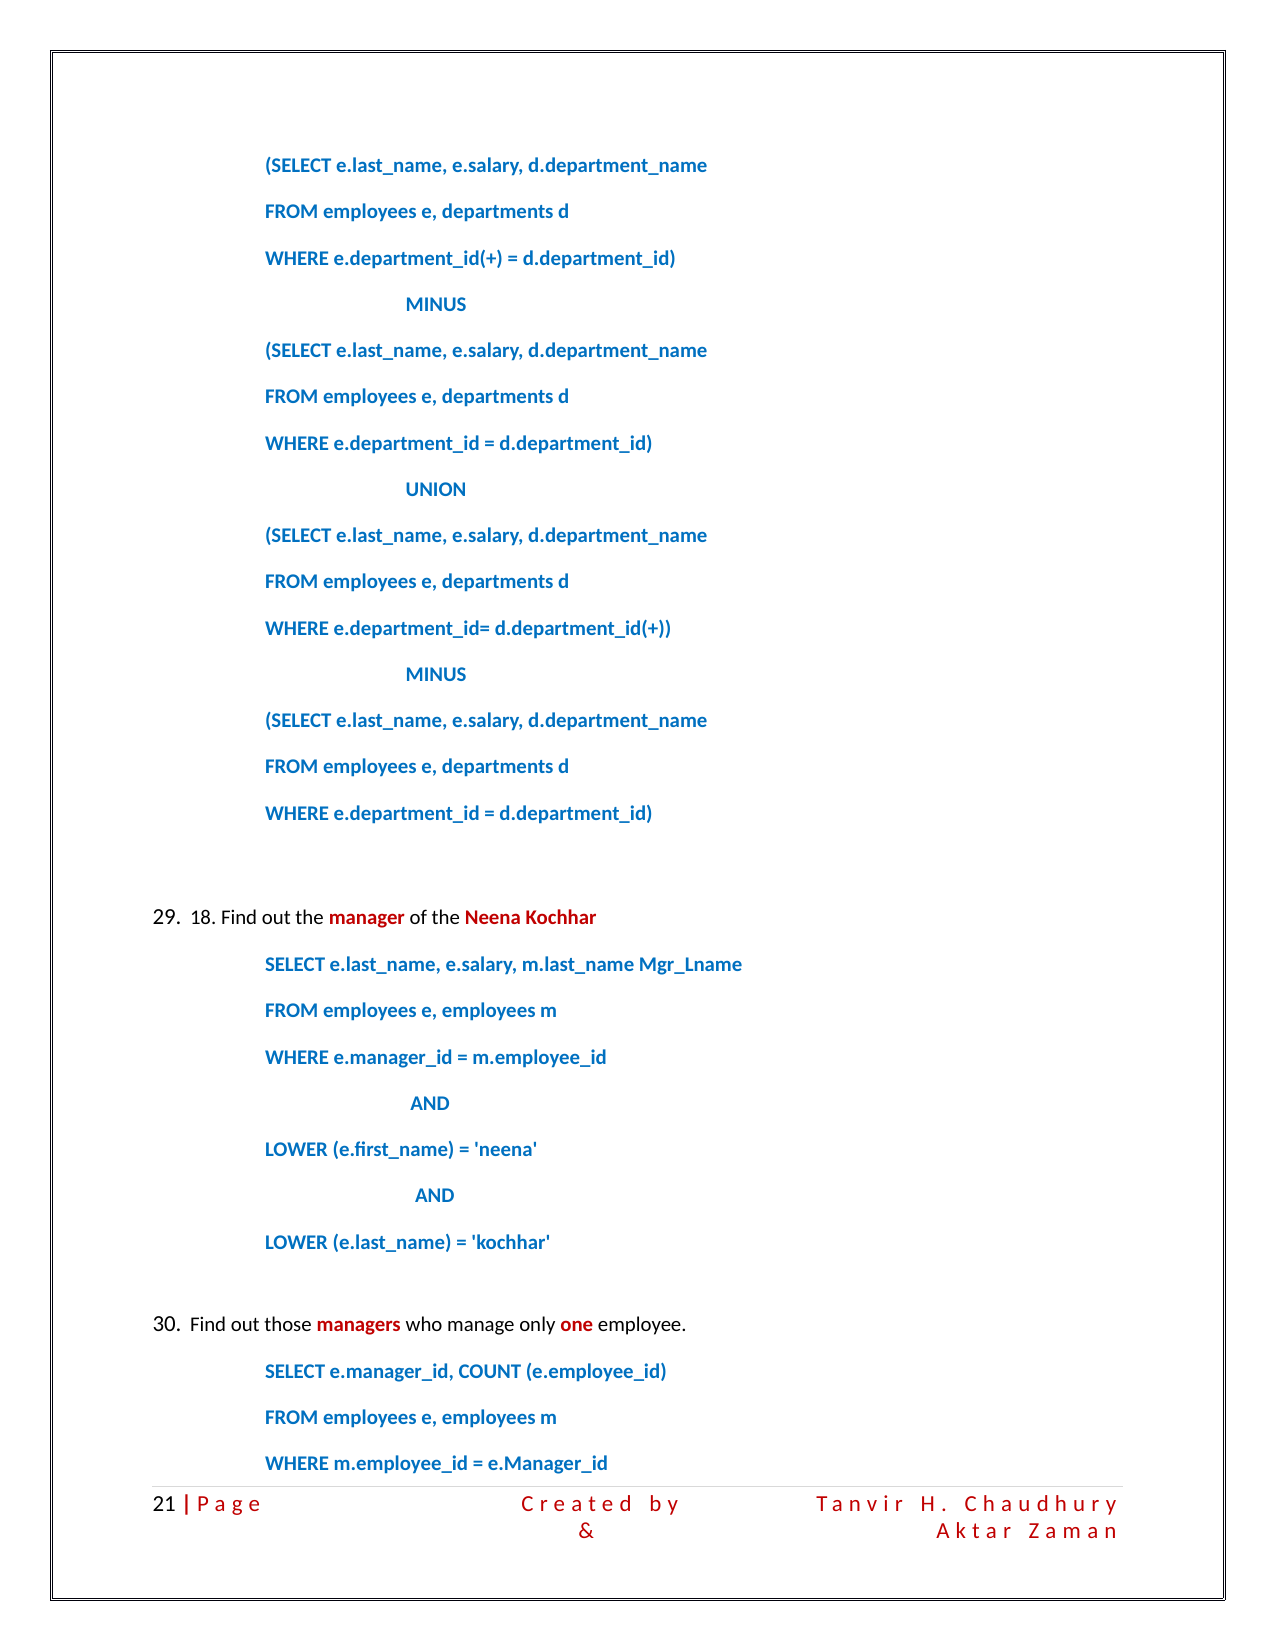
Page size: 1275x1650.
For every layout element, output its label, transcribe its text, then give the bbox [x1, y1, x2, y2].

text WHERE e.manager_id = m.employee_id [265, 1044, 1123, 1069]
text FROM employees e, employees m [265, 998, 1123, 1023]
text WHERE e.department_id = d.department_id) [265, 430, 1123, 455]
text FROM employees e, employees m [265, 1404, 1123, 1430]
text FROM employees e, departments d [265, 568, 1123, 594]
text SELECT e.last_name, e.salary, m.last_name Mgr_Lname [265, 951, 1123, 977]
text UNION [265, 476, 1123, 501]
text WHERE e.department_id= d.department_id(+)) [265, 615, 1123, 640]
text WHERE m.employee_id = e.Manager_id [265, 1451, 1123, 1476]
text (SELECT e.last_name, e.salary, d.department_name [265, 522, 1123, 548]
text MINUS [265, 661, 1123, 686]
text (SELECT e.last_name, e.salary, d.department_name [265, 707, 1123, 733]
text LOWER (e.last_name) = 'kochhar' [265, 1229, 1123, 1254]
text AND [265, 1090, 1123, 1116]
text MINUS [265, 291, 1123, 316]
text WHERE e.department_id = d.department_id) [265, 800, 1123, 825]
text FROM employees e, departments d [265, 753, 1123, 779]
text (SELECT e.last_name, e.salary, d.department_name [265, 152, 1123, 178]
list 18. Find out the manager of the Neena Kochhar [152, 902, 1123, 931]
list Find out those managers who manage only one employee. [152, 1309, 1123, 1337]
text FROM employees e, departments d [265, 198, 1123, 224]
text LOWER (e.first_name) = 'neena' [265, 1136, 1123, 1162]
text SELECT e.manager_id, COUNT (e.employee_id) [265, 1358, 1123, 1383]
text FROM employees e, departments d [265, 383, 1123, 409]
text AND [265, 1183, 1123, 1208]
text WHERE e.department_id(+) = d.department_id) [265, 245, 1123, 270]
text (SELECT e.last_name, e.salary, d.department_name [265, 337, 1123, 363]
